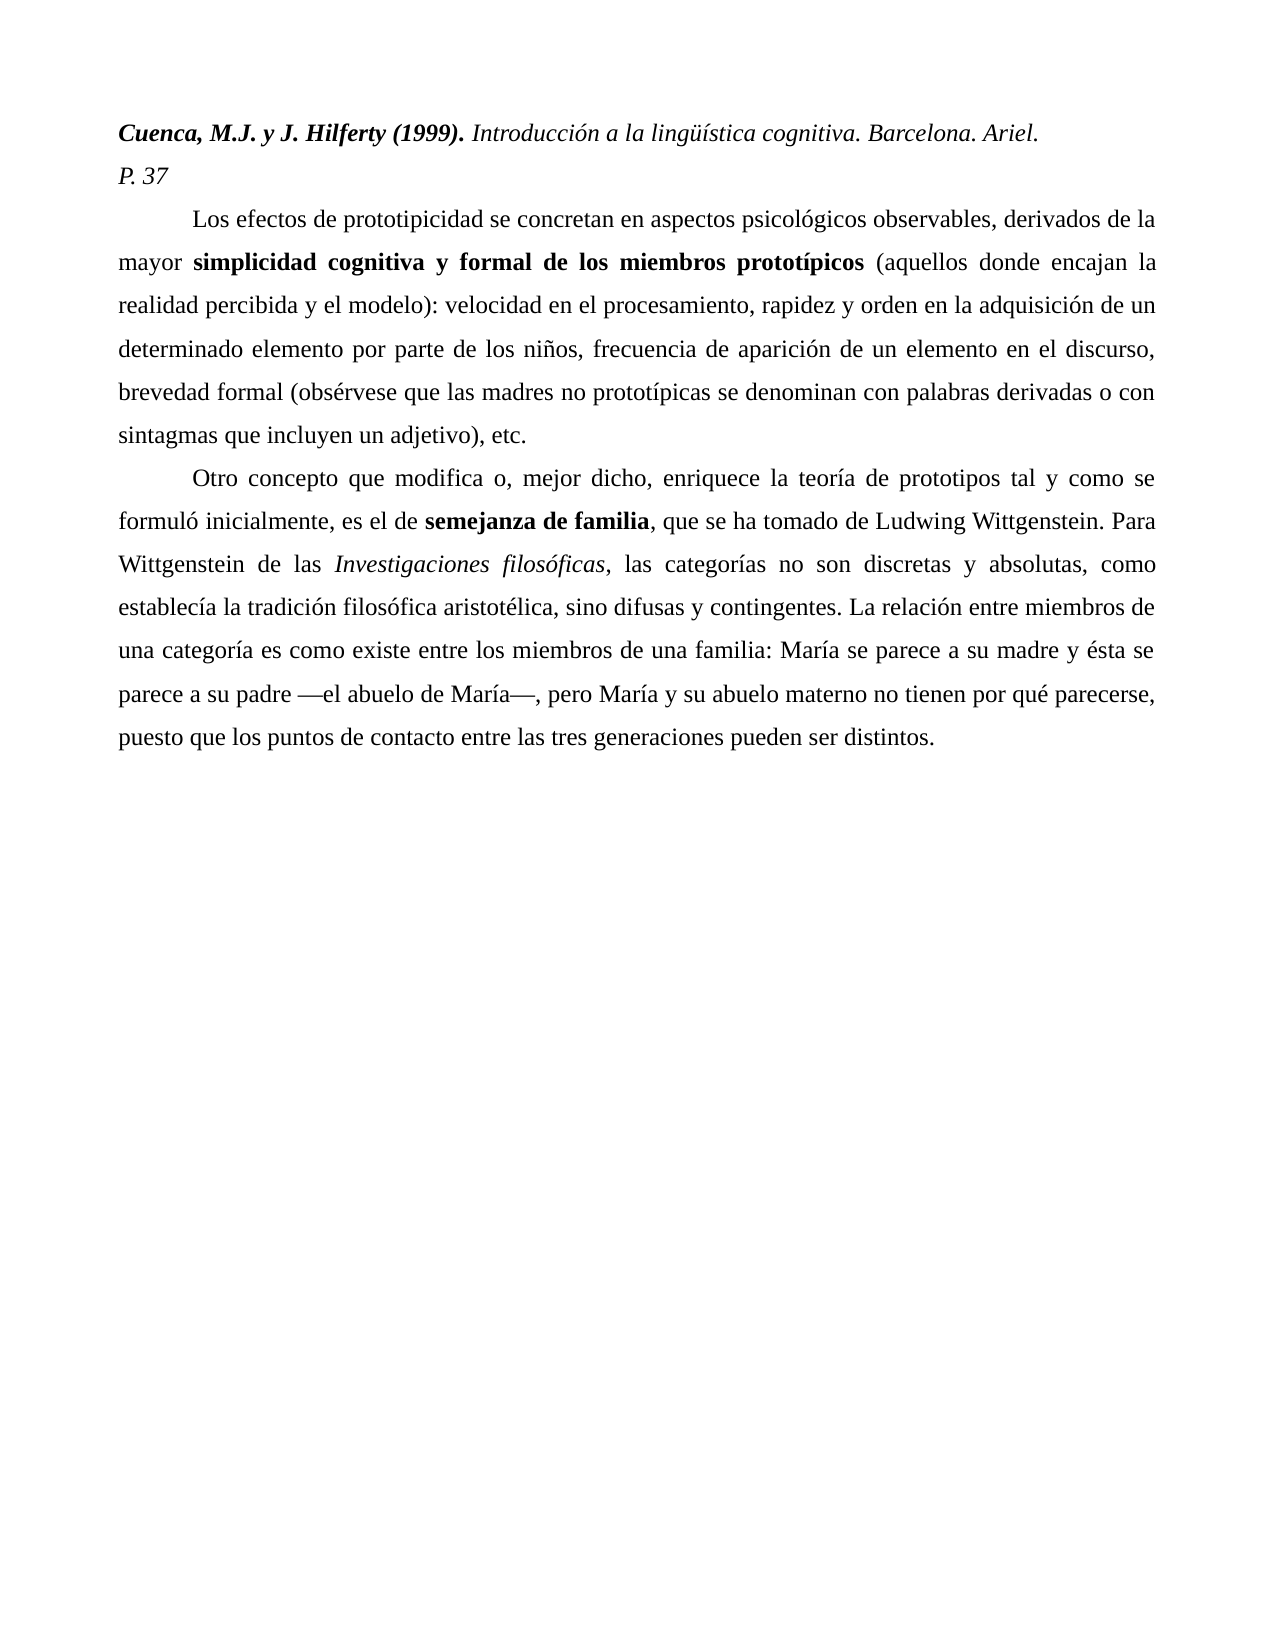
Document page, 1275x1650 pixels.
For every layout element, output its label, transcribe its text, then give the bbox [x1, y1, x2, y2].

text Los efectos de prototipicidad se concretan en aspectos psicológicos observables, derivados de la mayor simplicidad cognitiva y formal de los miembros prototípicos (aquellos donde encajan la realidad percibida y el modelo): velocidad en el procesamiento, rapidez y orden en la adquisición de un determinado elemento por parte de los niños, frecuencia de aparición de un elemento en el discurso, brevedad formal (obsérvese que las madres no prototípicas se denominan con palabras derivadas o con sintagmas que incluyen un adjetivo), etc. [118, 204, 1157, 449]
text Otro concepto que modifica o, mejor dicho, enriquece la teoría de prototipos tal y como se formuló inicialmente, es el de semejanza de familia, que se ha tomado de Ludwing Wittgenstein. Para Wittgenstein de las Investigaciones filosóficas, las categorías no son discretas y absolutas, como establecía la tradición filosófica aristotélica, sino difusas y contingentes. La relación entre miembros de una categoría es como existe entre los miembros de una familia: María se parece a su madre y ésta se parece a su padre —el abuelo de María—, pero María y su abuelo materno no tienen por qué parecerse, puesto que los puntos de contacto entre las tres generaciones pueden ser distintos. [118, 463, 1157, 751]
text P. 37 [118, 161, 1157, 190]
text Cuenca, M.J. y J. Hilferty (1999). Introducción a la lingüística cognitiva. Barcelona. Ariel. [118, 118, 1157, 147]
